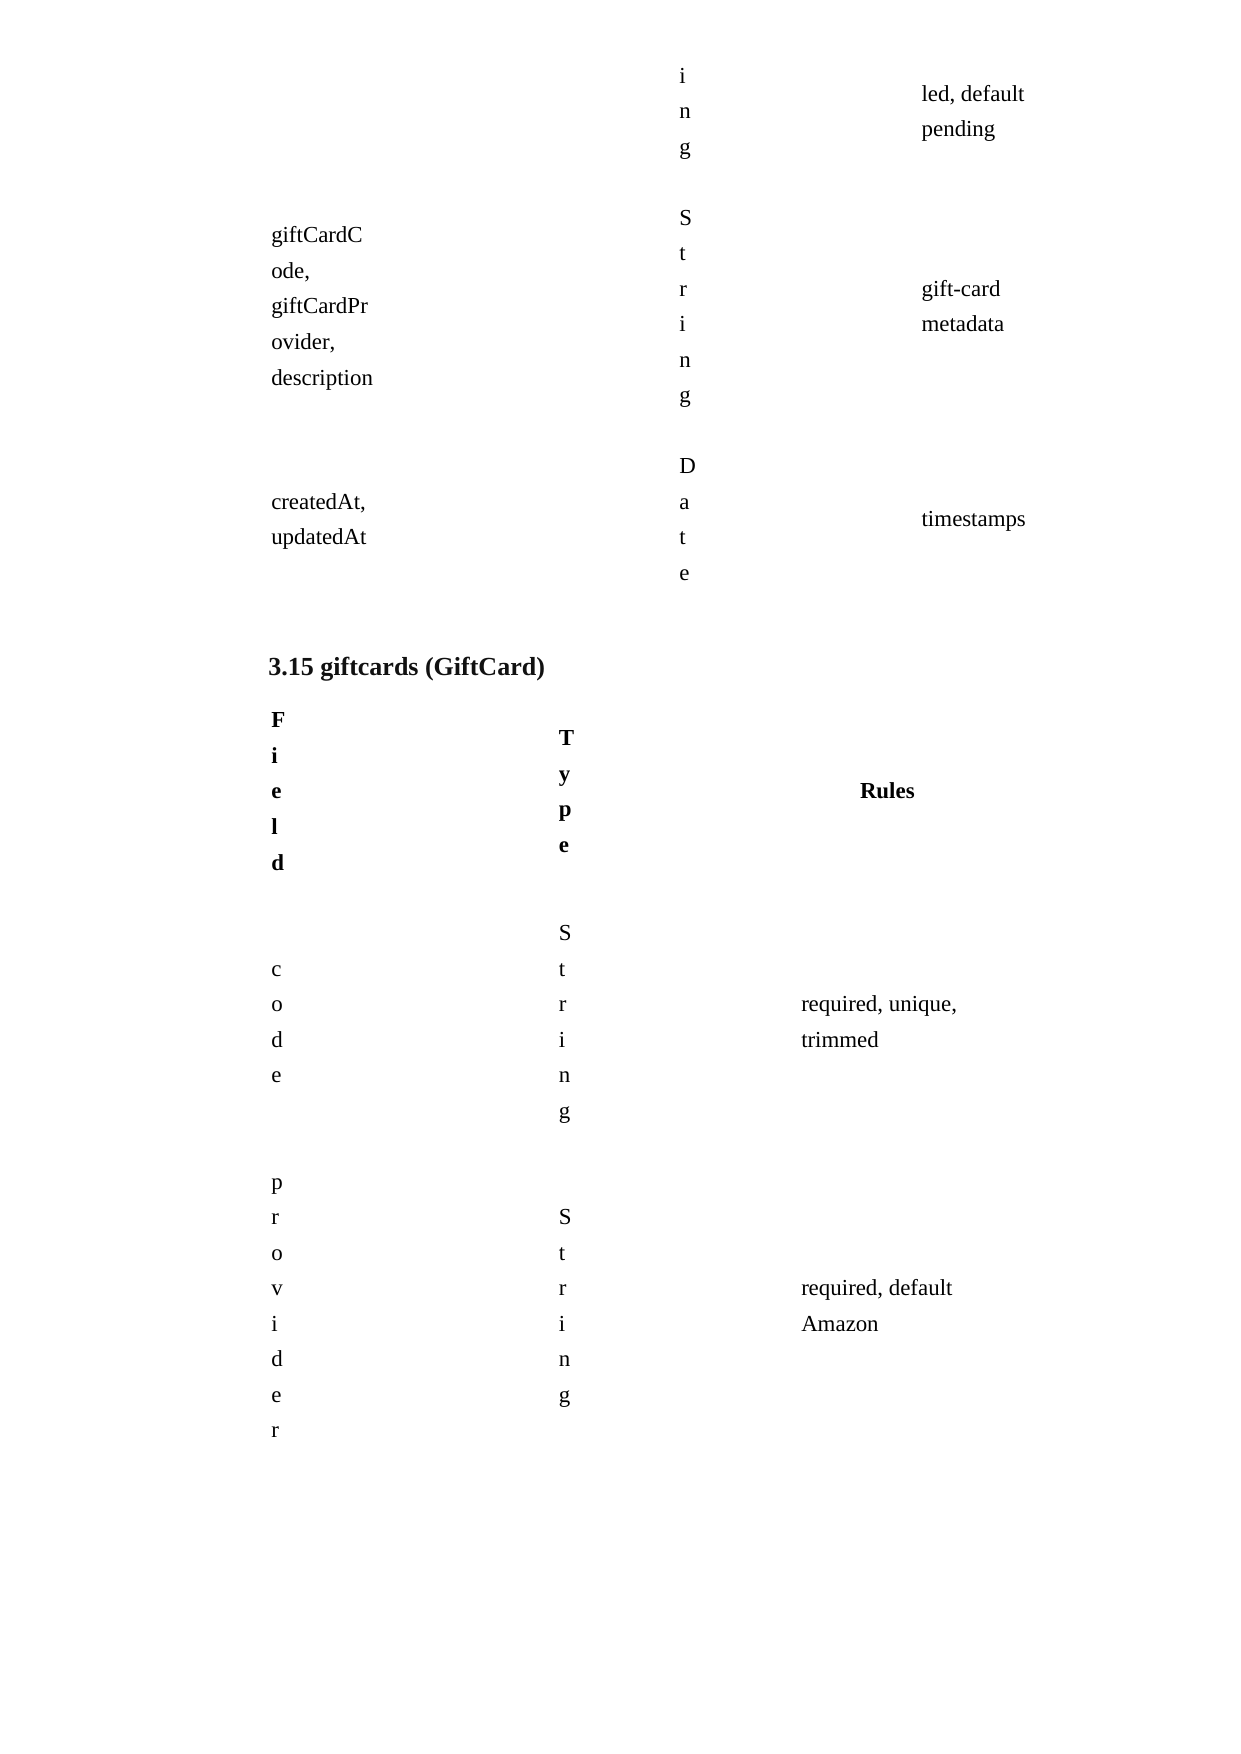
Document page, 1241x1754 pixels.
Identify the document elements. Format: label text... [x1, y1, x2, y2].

table_cell createdAt, updatedAt [118, 449, 526, 627]
table_cell String [406, 917, 648, 1165]
table_cell timestamps [769, 449, 1181, 627]
table_cell String [526, 201, 768, 449]
table_cell String [406, 1165, 648, 1484]
table_cell gift-card metadata [769, 201, 1181, 449]
table_cell giftCardCode, giftCardProvider, description [118, 201, 526, 449]
table_header Type [406, 704, 648, 917]
table_cell ing [526, 59, 768, 201]
table_cell Date [526, 449, 768, 627]
table_cell provider [118, 1165, 406, 1484]
table_header Rules [648, 704, 1126, 917]
table_header Field [118, 704, 406, 917]
table_cell [118, 59, 526, 201]
table_cell required, default Amazon [648, 1165, 1126, 1484]
table_cell led, default pending [769, 59, 1181, 201]
subtitle 3.15 giftcards (GiftCard) [268, 651, 1031, 681]
table_cell code [118, 917, 406, 1165]
table_cell required, unique, trimmed [648, 917, 1126, 1165]
